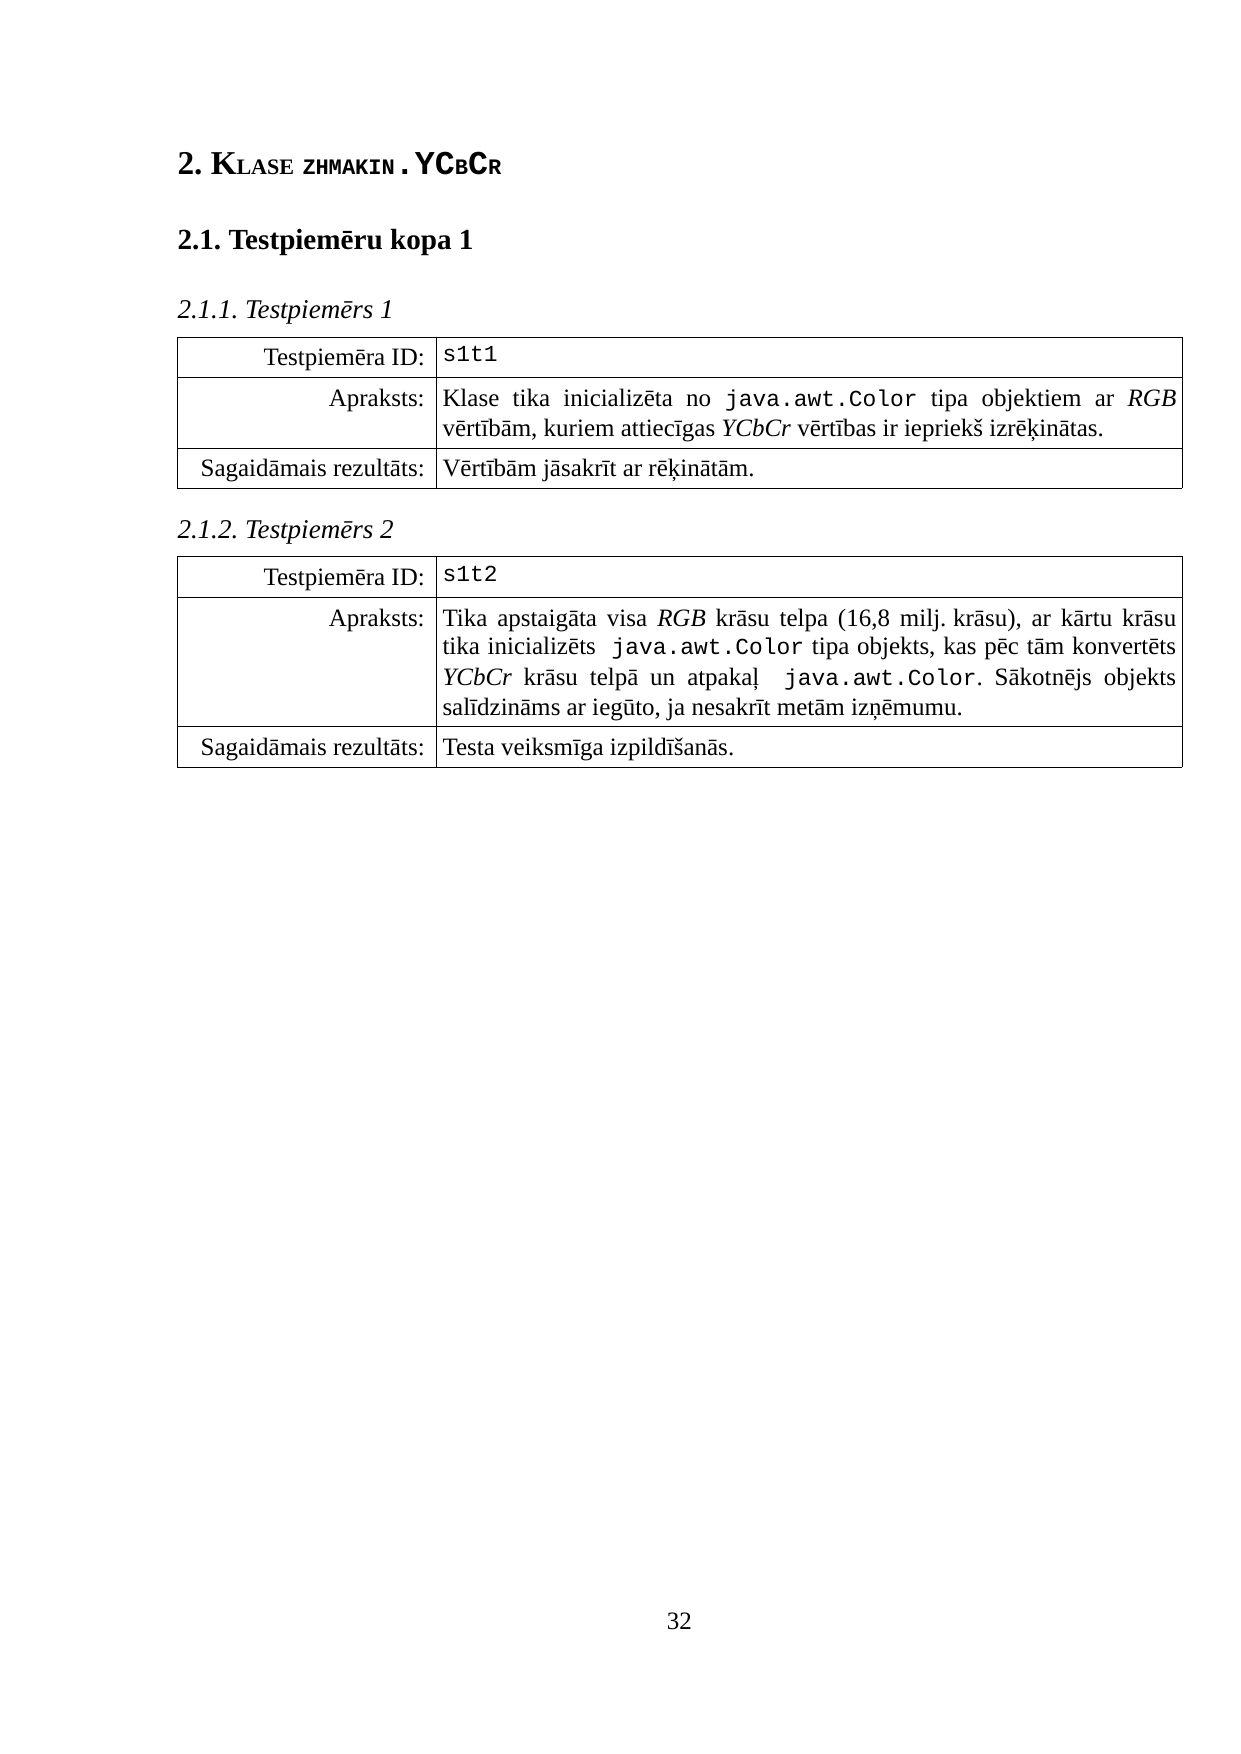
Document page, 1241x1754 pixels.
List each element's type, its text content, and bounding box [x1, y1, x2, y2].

table_header s1t2 [437, 557, 1182, 597]
table_cell Sagaidāmais rezultāts: [178, 727, 436, 767]
table_cell Apraksts: [178, 378, 436, 447]
table_cell Sagaidāmais rezultāts: [178, 449, 436, 488]
subtitle Testpiemērs 1 [177, 293, 1181, 324]
table_cell Testa veiksmīga izpildīšanās. [437, 727, 1182, 767]
subtitle Testpiemērs 2 [177, 513, 1181, 544]
table_header Testpiemēra ID: [178, 338, 436, 377]
table_cell Apraksts: [178, 598, 436, 726]
table_cell Vērtībām jāsakrīt ar rēķinātām. [437, 449, 1182, 488]
table_header s1t1 [437, 338, 1182, 377]
subtitle Testpiemēru kopa 1 [177, 222, 1181, 255]
table_cell Klase tika inicializēta no java.awt.Color tipa objektiem ar RGB vērtībām, kuriem attiecīgas YCbCr vērtības ir iepriekš izrēķinātas. [437, 378, 1182, 447]
subtitle Klase zhmakin.YCbCr [177, 143, 1181, 184]
table_header Testpiemēra ID: [178, 557, 436, 597]
table_cell Tika apstaigāta visa RGB krāsu telpa (16,8 milj. krāsu), ar kārtu krāsu tika inicializēts java.awt.Color tipa objekts, kas pēc tām konvertēts YCbCr krāsu telpā un atpakaļ java.awt.Color. Sākotnējs objekts salīdzināms ar iegūto, ja nesakrīt metām izņēmumu. [437, 598, 1182, 726]
